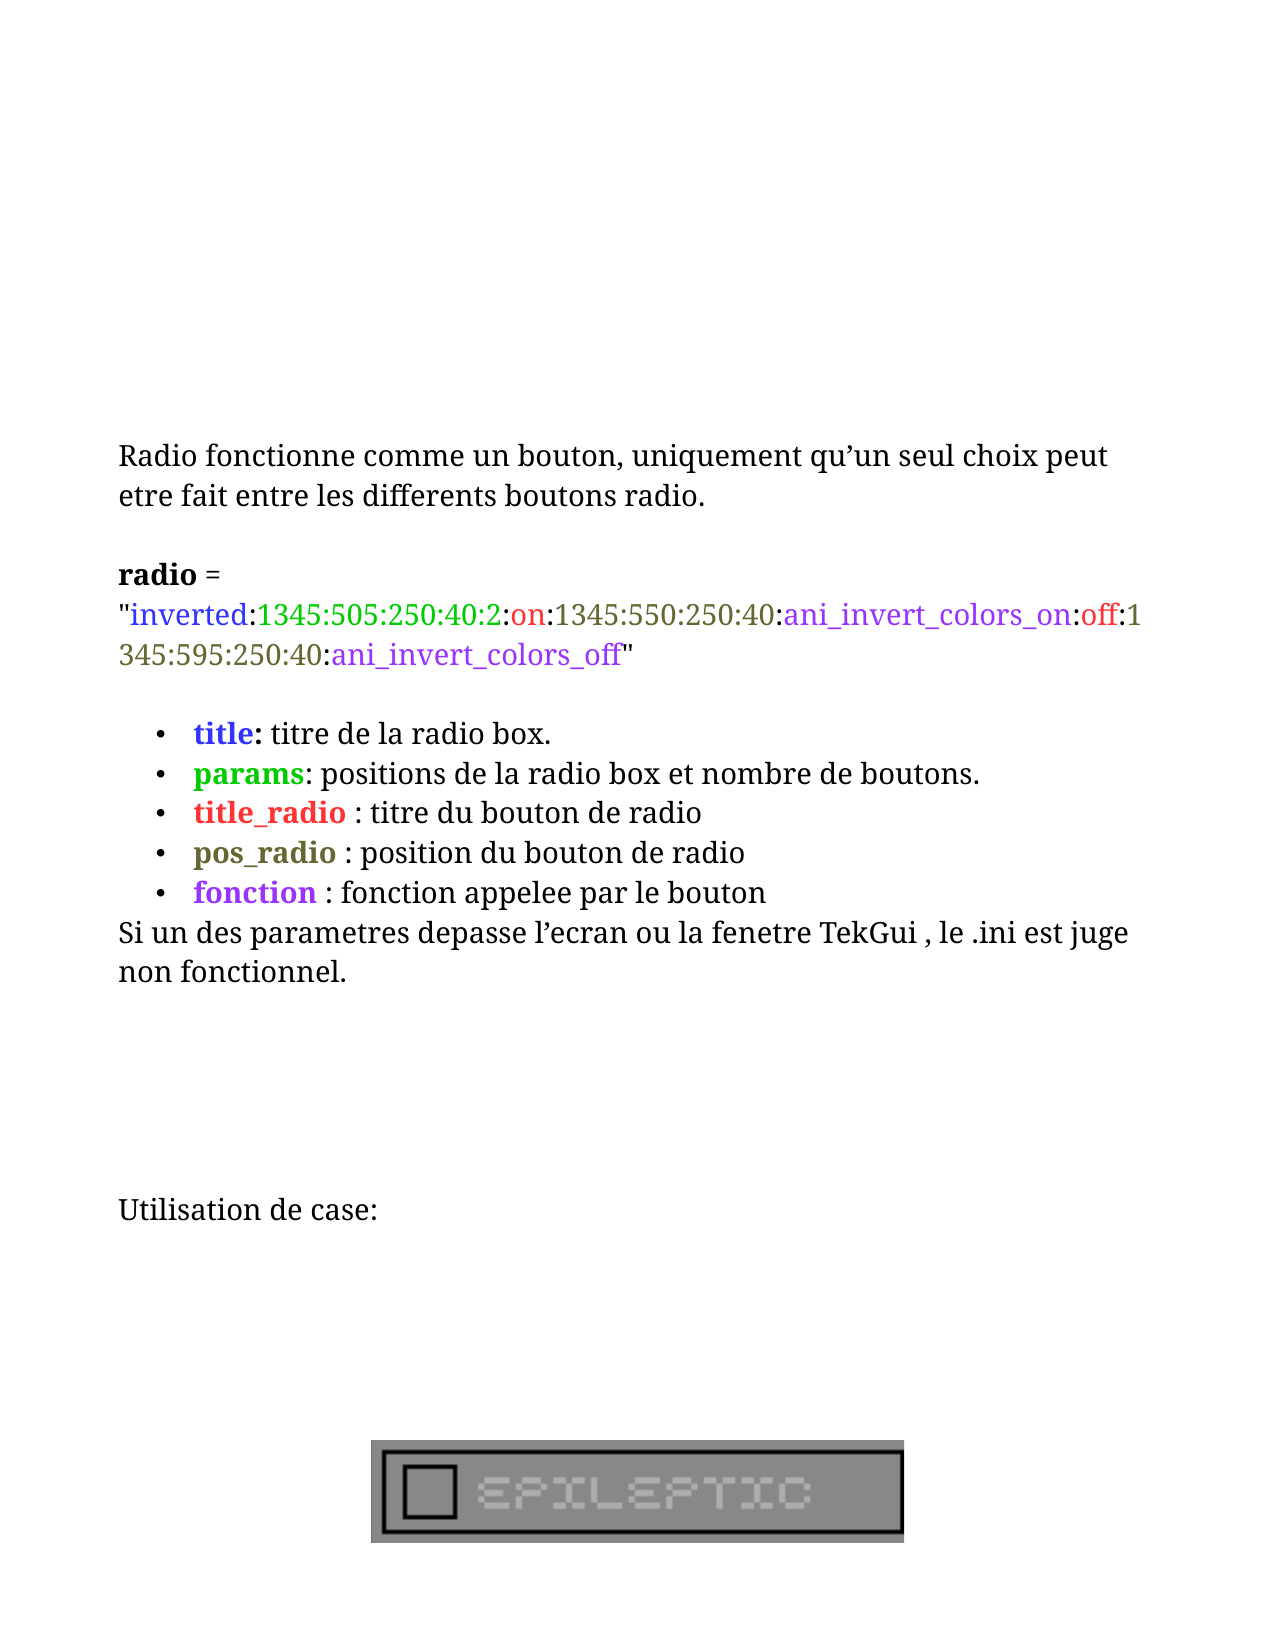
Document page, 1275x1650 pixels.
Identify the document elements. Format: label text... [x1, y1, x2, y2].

text Si un des parametres depasse l’ecran ou la fenetre TekGui , le .ini est juge non fonctionnel. [118, 912, 1157, 991]
list title: titre de la radio box. [156, 713, 1157, 753]
list params: positions de la radio box et nombre de boutons. [156, 753, 1157, 793]
text Utilisation de case: [118, 1190, 1157, 1229]
text radio = "inverted:1345:505:250:40:2:on:1345:550:250:40:ani_invert_colors_on:off:1345:595:250:40:ani_invert_colors_off" [118, 555, 1157, 674]
text Radio fonctionne comme un bouton, uniquement qu’un seul choix peut etre fait entre les differents boutons radio. [118, 436, 1157, 515]
list pos_radio : position du bouton de radio [156, 832, 1157, 872]
list fonction : fonction appelee par le bouton [156, 872, 1157, 912]
list title_radio : titre du bouton de radio [156, 793, 1157, 832]
picture [371, 1440, 905, 1543]
